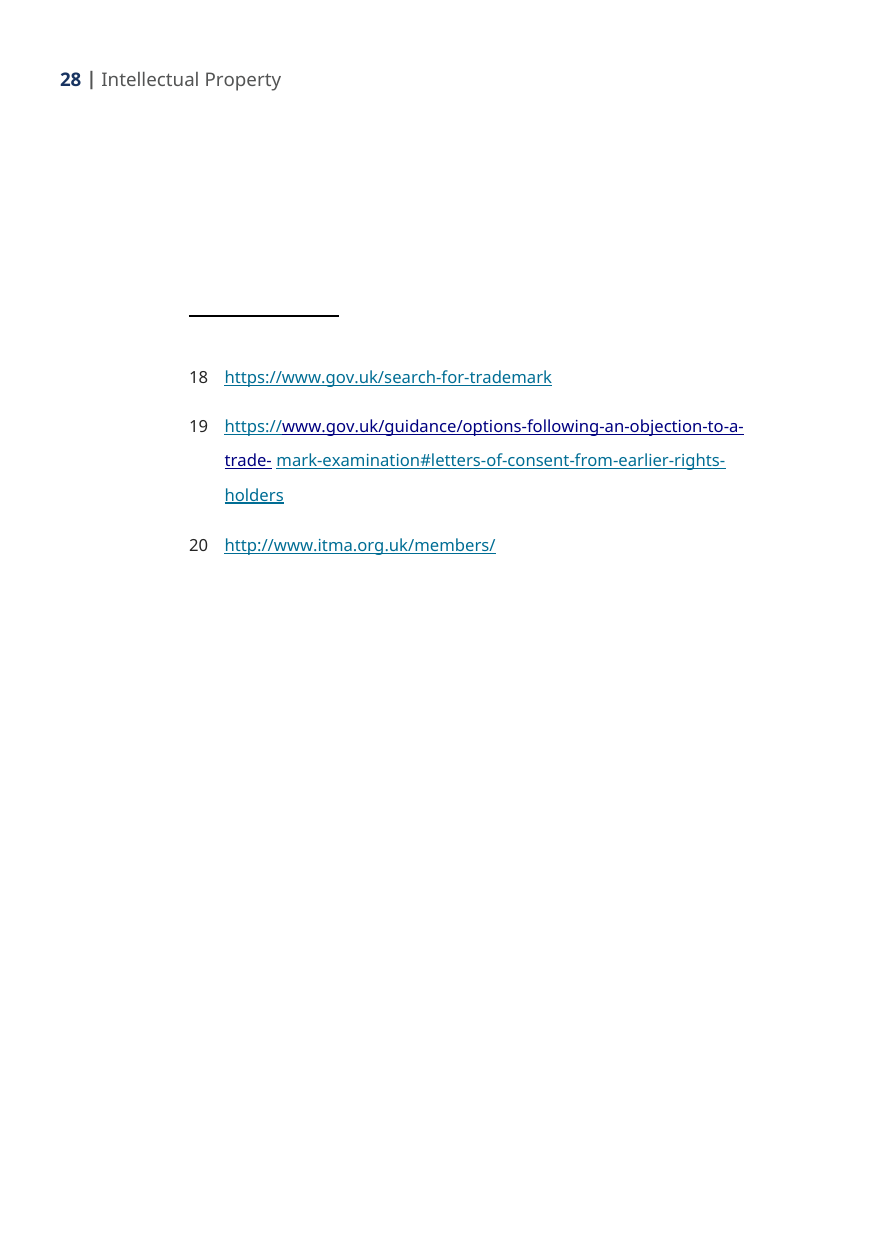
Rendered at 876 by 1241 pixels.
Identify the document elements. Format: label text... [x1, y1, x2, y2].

list https://www.gov.uk/search-for-trademark [189, 366, 829, 389]
list https://www.gov.uk/guidance/options-following-an-objection-to-a-trade- mark-examination#letters-of-consent-from-earlier-rights-holders [189, 415, 779, 506]
list http://www.itma.org.uk/members/ [189, 534, 829, 557]
picture [426, 370, 430, 383]
